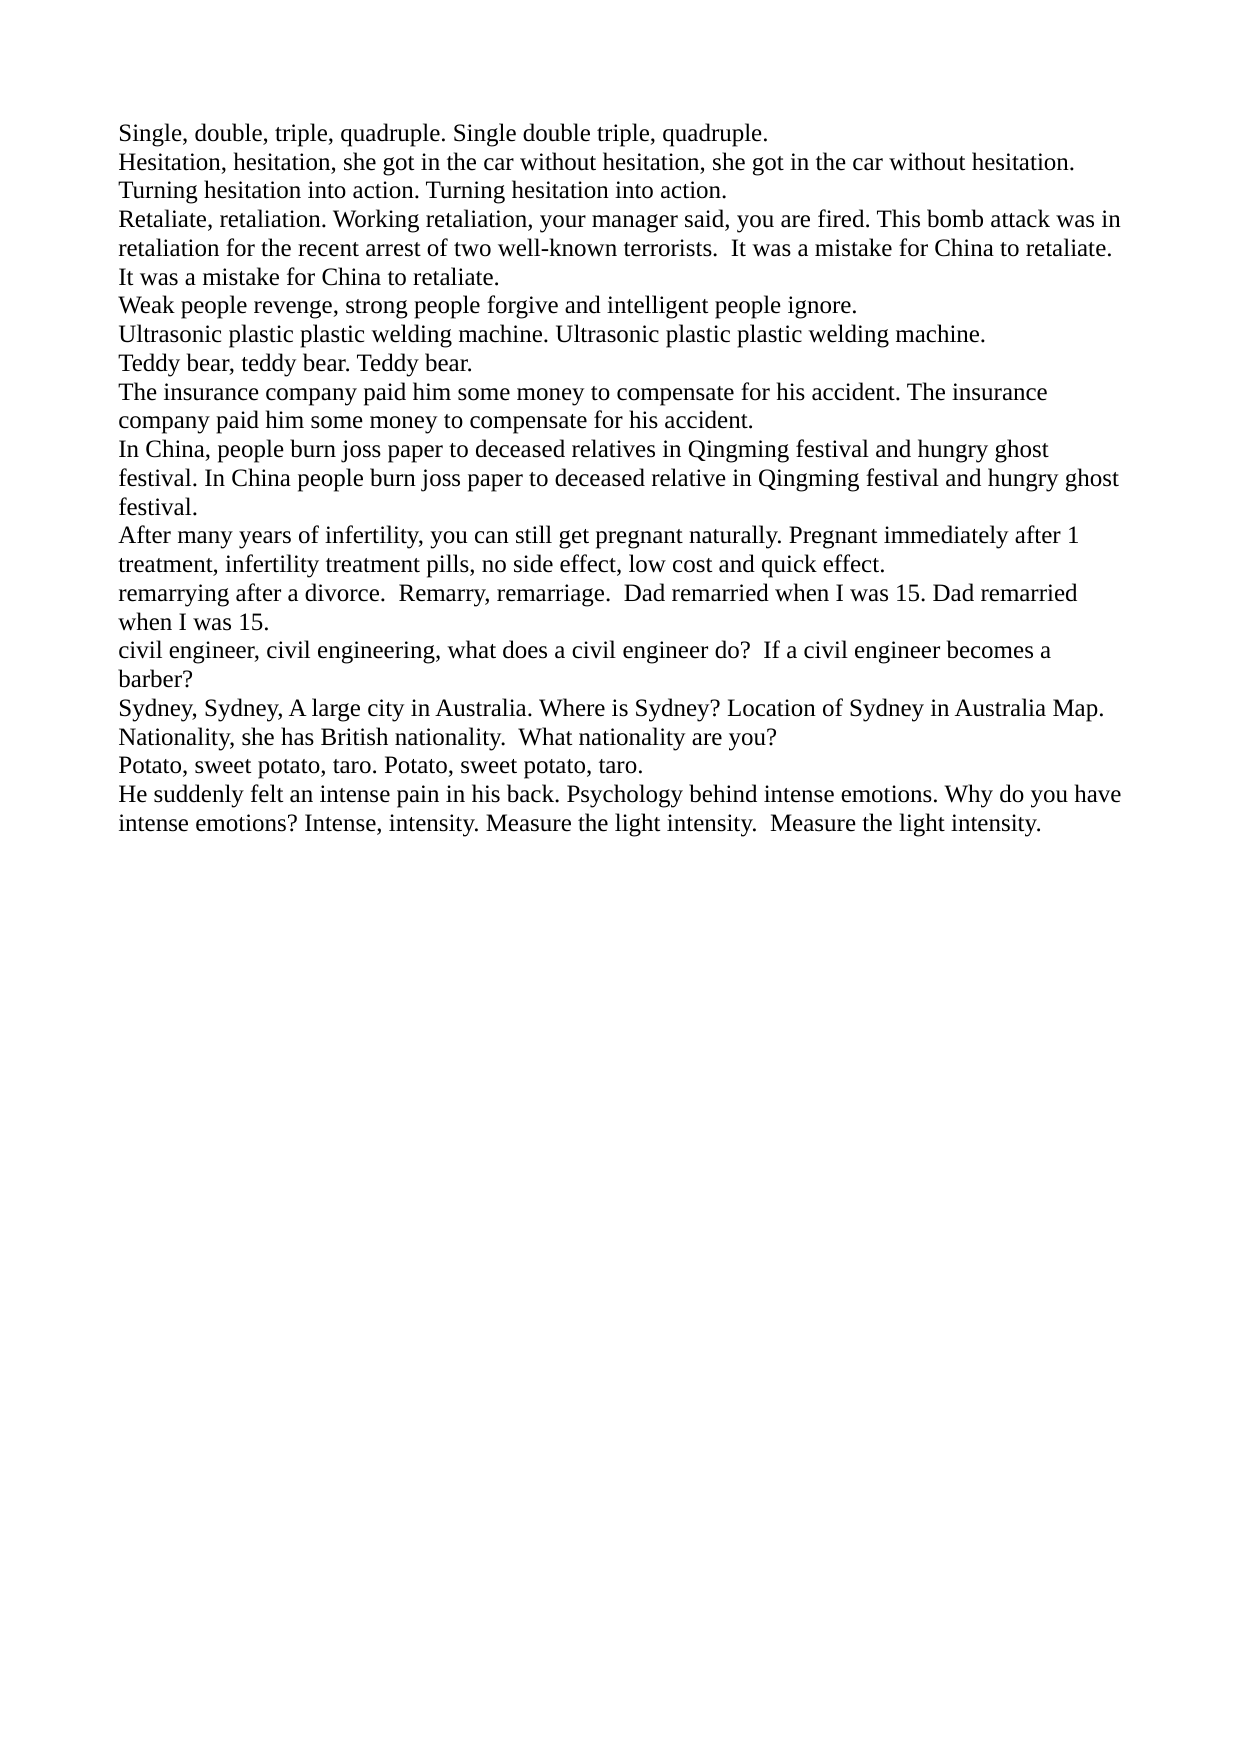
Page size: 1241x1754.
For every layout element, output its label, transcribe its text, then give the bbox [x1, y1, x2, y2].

text Hesitation, hesitation, she got in the car without hesitation, she got in the car without hesitation. Turning hesitation into action. Turning hesitation into action. [118, 147, 1122, 204]
text Teddy bear, teddy bear. Teddy bear. [118, 348, 1122, 377]
text The insurance company paid him some money to compensate for his accident. The insurance company paid him some money to compensate for his accident. [118, 377, 1122, 434]
text Potato, sweet potato, taro. Potato, sweet potato, taro. [118, 751, 1122, 779]
text Retaliate, retaliation. Working retaliation, your manager said, you are fired. This bomb attack was in retaliation for the recent arrest of two well-known terrorists. It was a mistake for China to retaliate. It was a mistake for China to retaliate. [118, 204, 1122, 291]
text Weak people revenge, strong people forgive and intelligent people ignore. [118, 291, 1122, 319]
text He suddenly felt an intense pain in his back. Psychology behind intense emotions. Why do you have intense emotions? Intense, intensity. Measure the light intensity. Measure the light intensity. [118, 779, 1122, 837]
text Nationality, she has British nationality. What nationality are you? [118, 722, 1122, 751]
text remarrying after a divorce. Remarry, remarriage. Dad remarried when I was 15. Dad remarried when I was 15. [118, 578, 1122, 636]
text Single, double, triple, quadruple. Single double triple, quadruple. [118, 118, 1122, 147]
text In China, people burn joss paper to deceased relatives in Qingming festival and hungry ghost festival. In China people burn joss paper to deceased relative in Qingming festival and hungry ghost festival. [118, 434, 1122, 521]
text Ultrasonic plastic plastic welding machine. Ultrasonic plastic plastic welding machine. [118, 319, 1122, 348]
text civil engineer, civil engineering, what does a civil engineer do? If a civil engineer becomes a barber? [118, 636, 1122, 693]
text Sydney, Sydney, A large city in Australia. Where is Sydney? Location of Sydney in Australia Map. [118, 693, 1122, 722]
text After many years of infertility, you can still get pregnant naturally. Pregnant immediately after 1 treatment, infertility treatment pills, no side effect, low cost and quick effect. [118, 521, 1122, 578]
